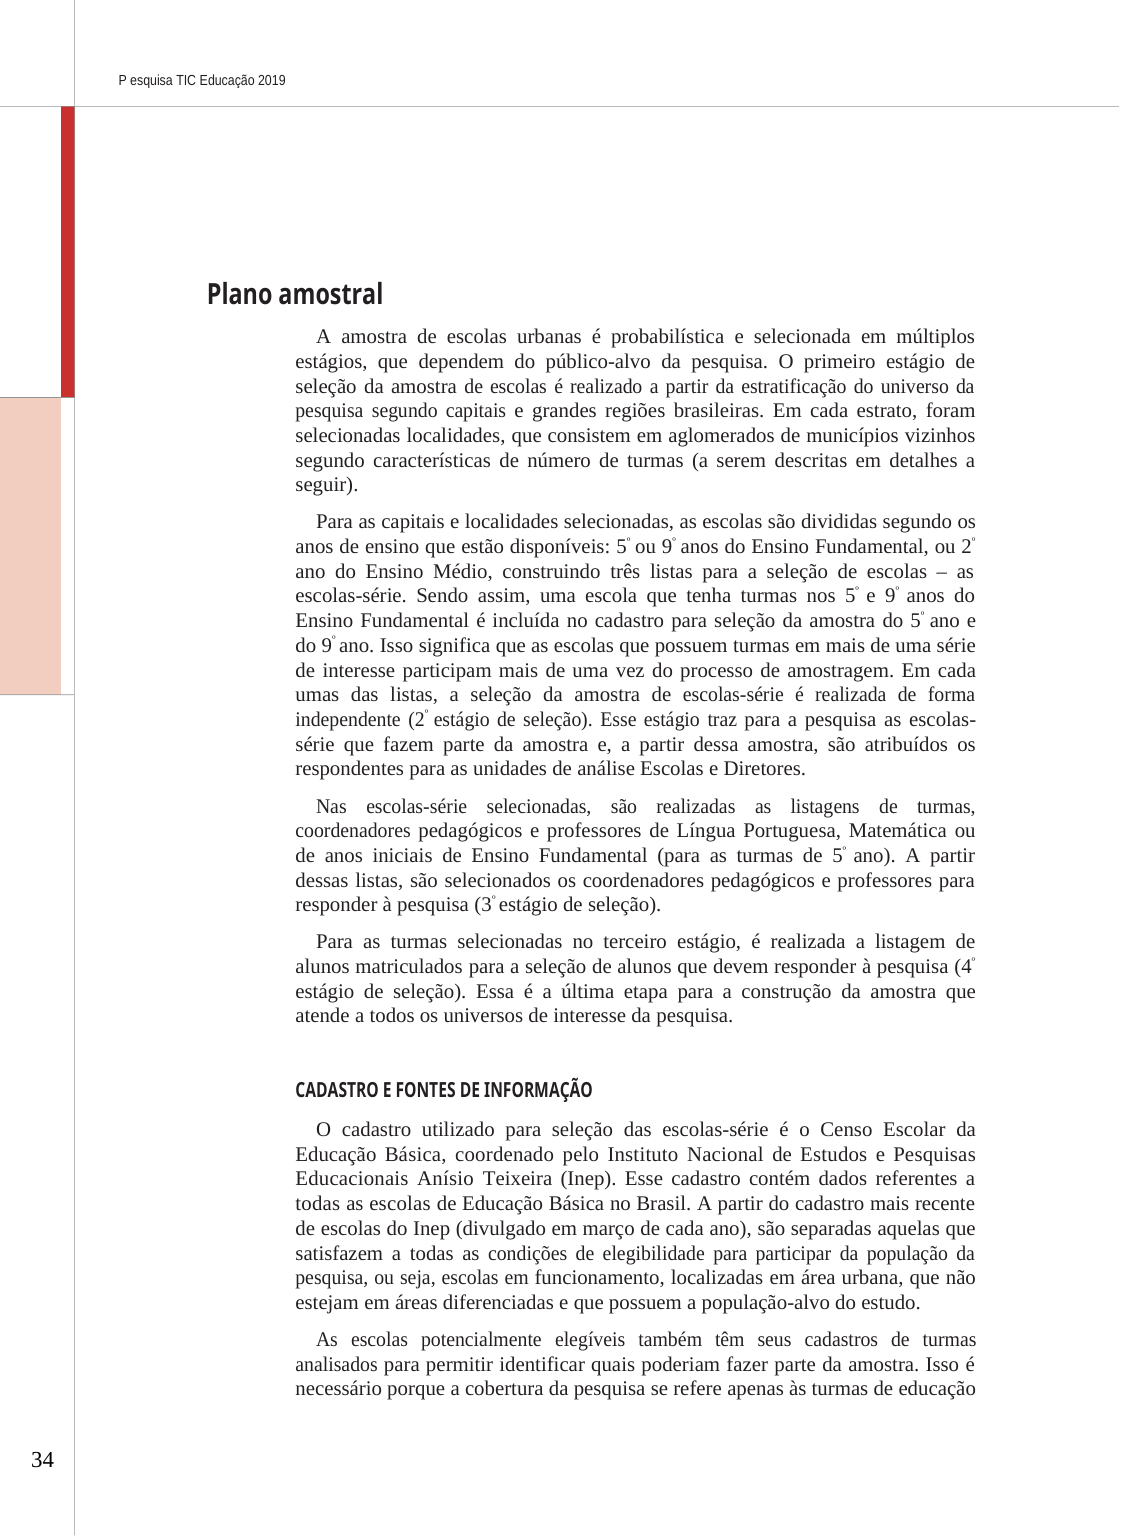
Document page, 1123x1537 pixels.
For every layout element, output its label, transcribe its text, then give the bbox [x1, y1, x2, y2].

text O cadastro utilizado para seleção das escolas-série é o Censo Escolar da Educação Básica, coordenado pelo Instituto Nacional de Estudos e Pesquisas Educacionais Anísio Teixeira (Inep). Esse cadastro contém dados referentes a todas as escolas de Educação Básica no Brasil. A partir do cadastro mais recente de escolas do Inep (divulgado em março de cada ano), são separadas aquelas que satisfazem a todas as condições de elegibilidade para participar da população da pesquisa, ou seja, escolas em funcionamento, localizadas em área urbana, que não estejam em áreas diferenciadas e que possuem a população-alvo do estudo. [295, 1117, 976, 1314]
subtitle Plano amostral [207, 273, 1104, 313]
text A amostra de escolas urbanas é probabilística e selecionada em múltiplos estágios, que dependem do público-alvo da pesquisa. O primeiro estágio de seleção da amostra de escolas é realizado a partir da estratificação do universo da pesquisa segundo capitais e grandes regiões brasileiras. Em cada estrato, foram selecionadas localidades, que consistem em aglomerados de municípios vizinhos segundo características de número de turmas (a serem descritas em detalhes a seguir). [295, 324, 976, 496]
text Para as capitais e localidades selecionadas, as escolas são divididas segundo os anos de ensino que estão disponíveis: 5º ou 9º anos do Ensino Fundamental, ou 2º ano do Ensino Médio, construindo três listas para a seleção de escolas – as escolas-série. Sendo assim, uma escola que tenha turmas nos 5º e 9º anos do Ensino Fundamental é incluída no cadastro para seleção da amostra do 5º ano e do 9º ano. Isso significa que as escolas que possuem turmas em mais de uma série de interesse participam mais de uma vez do processo de amostragem. Em cada umas das listas, a seleção da amostra de escolas-série é realizada de forma independente (2º estágio de seleção). Esse estágio traz para a pesquisa as escolas-série que fazem parte da amostra e, a partir dessa amostra, são atribuídos os respondentes para as unidades de análise Escolas e Diretores. [295, 509, 976, 780]
text Nas escolas-série selecionadas, são realizadas as listagens de turmas, coordenadores pedagógicos e professores de Língua Portuguesa, Matemática ou de anos iniciais de Ensino Fundamental (para as turmas de 5º ano). A partir dessas listas, são selecionados os coordenadores pedagógicos e professores para responder à pesquisa (3º estágio de seleção). [295, 794, 976, 916]
text As escolas potencialmente elegíveis também têm seus cadastros de turmas analisados para permitir identificar quais poderiam fazer parte da amostra. Isso é necessário porque a cobertura da pesquisa se refere apenas às turmas de educação [295, 1327, 976, 1400]
text Para as turmas selecionadas no terceiro estágio, é realizada a listagem de alunos matriculados para a seleção de alunos que devem responder à pesquisa (4º estágio de seleção). Essa é a última etapa para a construção da amostra que atende a todos os universos de interesse da pesquisa. [295, 929, 976, 1027]
subtitle CADASTRO E FONTES DE INFORMAÇÃO [295, 1076, 1104, 1104]
